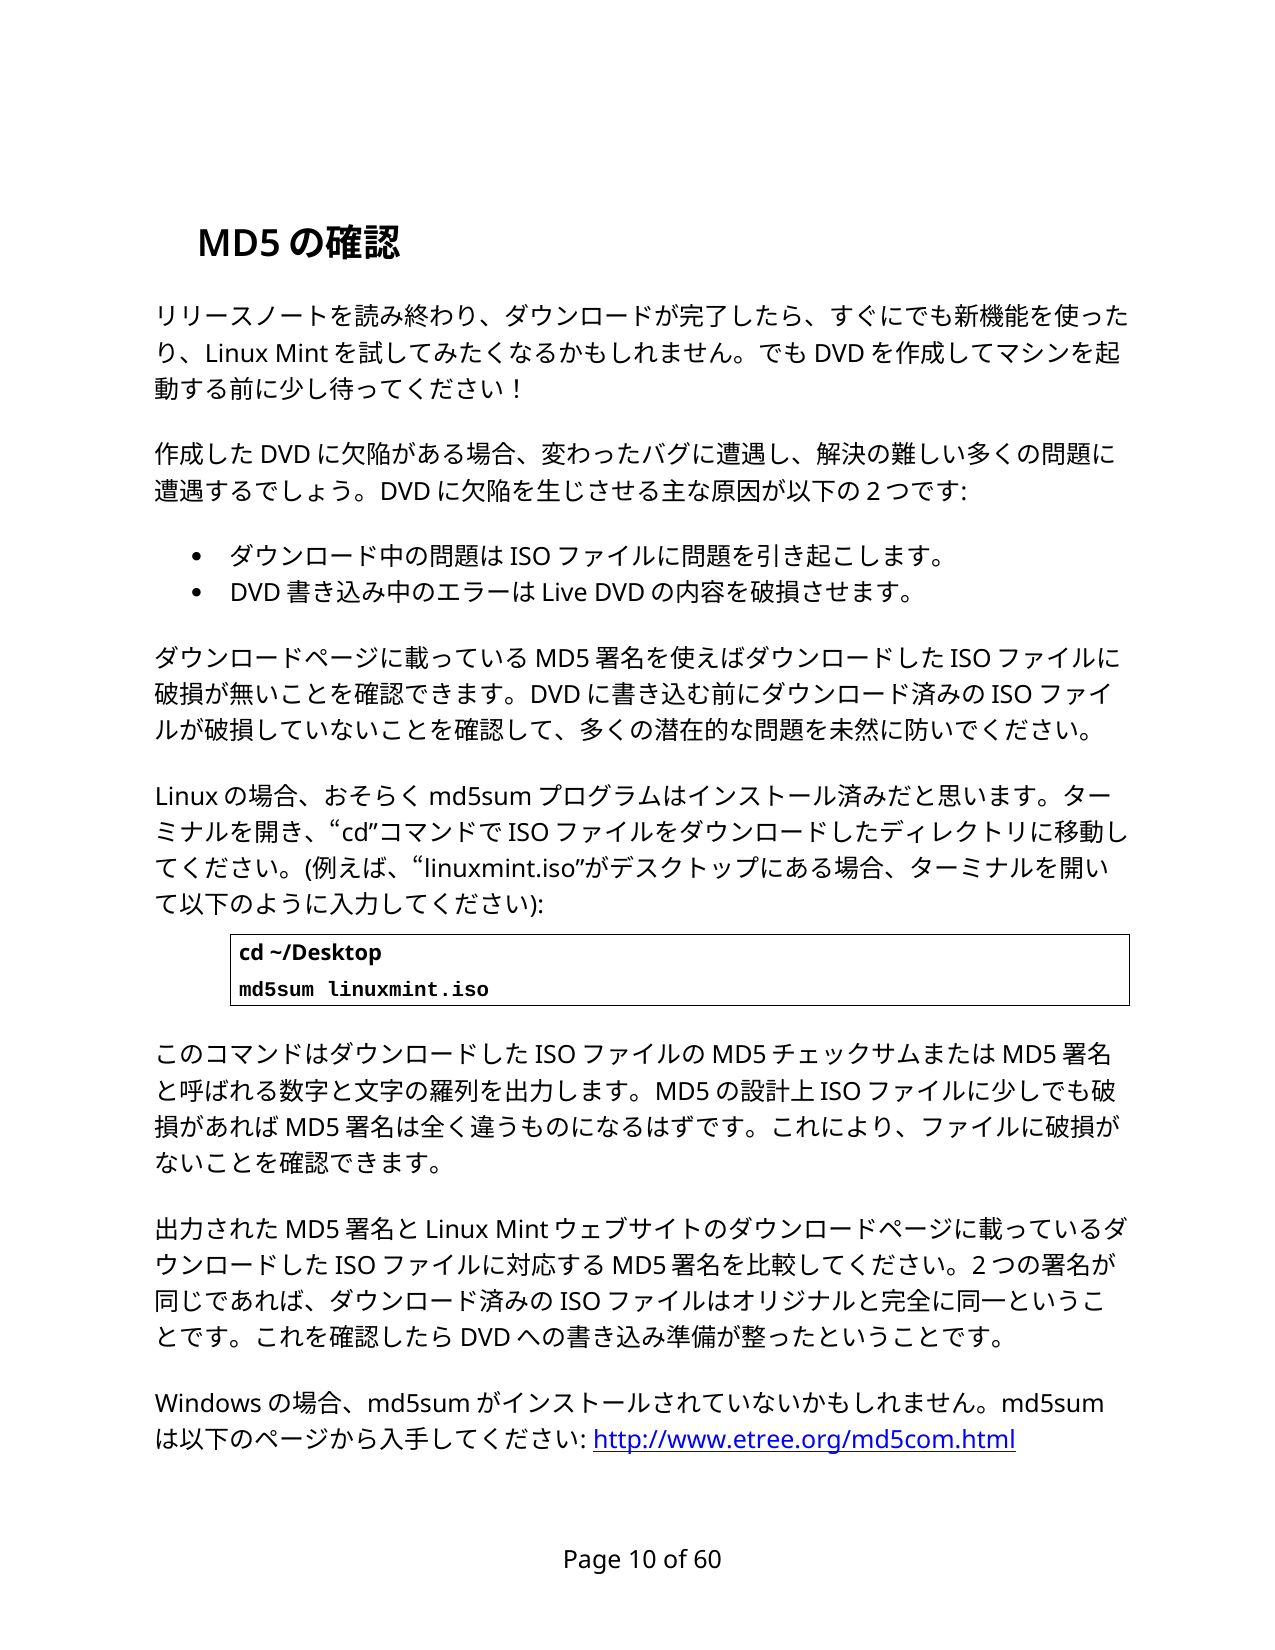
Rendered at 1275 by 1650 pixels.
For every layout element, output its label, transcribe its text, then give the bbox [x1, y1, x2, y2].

text このコマンドはダウンロードしたISOファイルのMD5チェックサムまたはMD5署名と呼ばれる数字と文字の羅列を出力します。MD5の設計上ISOファイルに少しでも破損があればMD5署名は全く違うものになるはずです。これにより、ファイルに破損がないことを確認できます。 [154, 1035, 1130, 1180]
text リリースノートを読み終わり、ダウンロードが完了したら、すぐにでも新機能を使ったり、Linux Mintを試してみたくなるかもしれません。でもDVDを作成してマシンを起動する前に少し待ってください！ [154, 297, 1130, 406]
text 作成したDVDに欠陥がある場合、変わったバグに遭遇し、解決の難しい多くの問題に遭遇するでしょう。DVDに欠陥を生じさせる主な原因が以下の2つです: [154, 435, 1130, 507]
text Linuxの場合、おそらくmd5sumプログラムはインストール済みだと思います。ターミナルを開き、“cd”コマンドでISOファイルをダウンロードしたディレクトリに移動してください。(例えば、“linuxmint.iso”がデスクトップにある場合、ターミナルを開いて以下のように入力してください): [154, 776, 1130, 921]
text ダウンロードページに載っているMD5署名を使えばダウンロードしたISOファイルに破損が無いことを確認できます。DVDに書き込む前にダウンロード済みのISOファイルが破損していないことを確認して、多くの潜在的な問題を未然に防いでください。 [154, 638, 1130, 747]
text cd ~/Desktop [231, 935, 1129, 966]
list DVD書き込み中のエラーはLive DVDの内容を破損させます。 [192, 573, 1130, 609]
text 出力されたMD5署名とLinux Mintウェブサイトのダウンロードページに載っているダウンロードしたISOファイルに対応するMD5署名を比較してください。2つの署名が同じであれば、ダウンロード済みのISOファイルはオリジナルと完全に同一ということです。これを確認したらDVDへの書き込み準備が整ったということです。 [154, 1209, 1130, 1354]
list ダウンロード中の問題はISOファイルに問題を引き起こします。 [192, 536, 1130, 573]
text Windowsの場合、md5sumがインストールされていないかもしれません。md5sumは以下のページから入手してください: http://www.etree.org/md5com.html [154, 1383, 1130, 1456]
